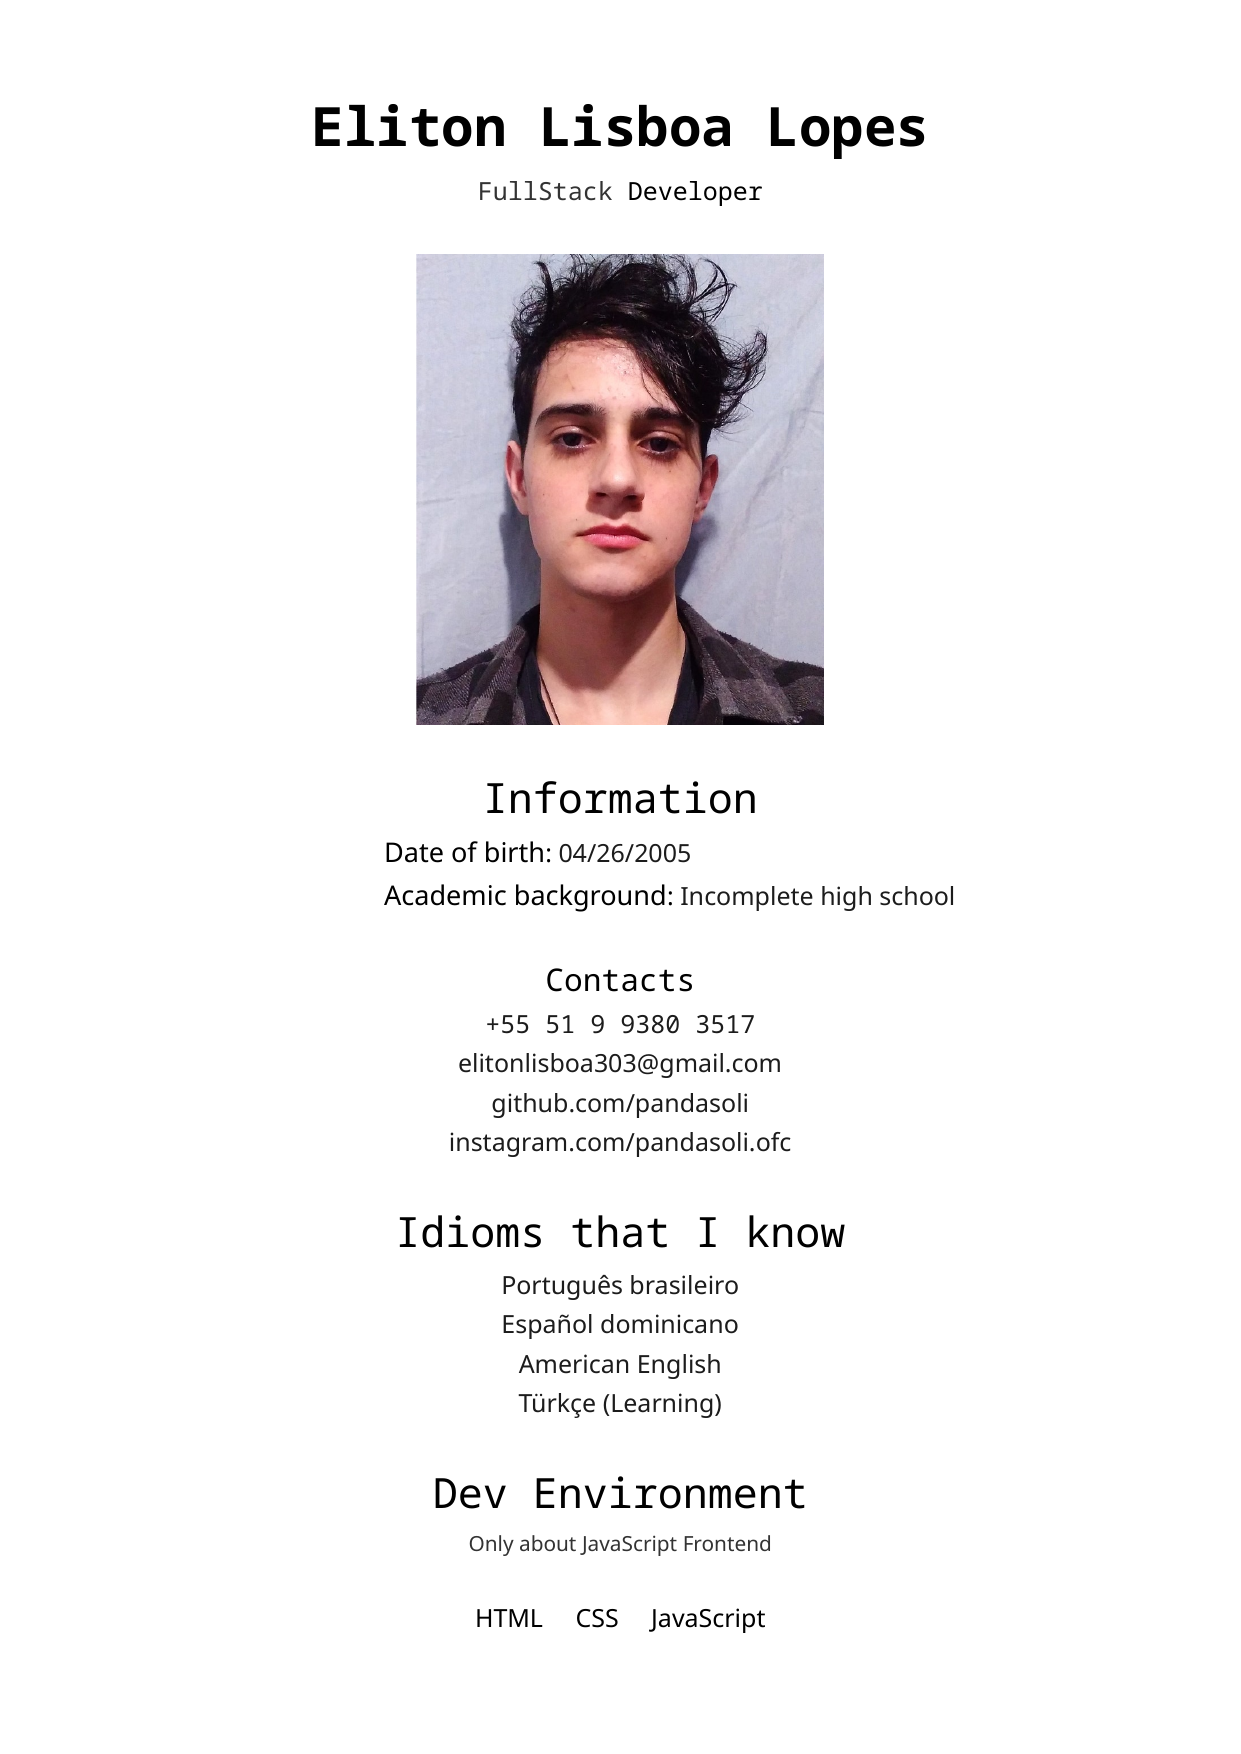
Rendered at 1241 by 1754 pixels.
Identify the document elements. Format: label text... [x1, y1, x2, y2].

text +55 51 9 9380 3517 [88, 1007, 1152, 1041]
text Español dominicano [88, 1307, 1152, 1341]
text FullStack Developer [88, 173, 1152, 207]
text Contacts [88, 958, 1152, 1001]
text Date of birth: 04/26/2005 [384, 834, 1152, 871]
text Dev Environment [88, 1464, 1152, 1521]
text Türkçe (Learning) [88, 1385, 1152, 1419]
text American English [88, 1346, 1152, 1380]
text HTML CSS JavaScript [88, 1601, 1152, 1635]
text instagram.com/pandasoli.ofc [88, 1124, 1152, 1158]
text Português brasileiro [88, 1268, 1152, 1302]
text Information [88, 769, 1152, 826]
text github.com/pandasoli [88, 1085, 1152, 1119]
text elitonlisboa303@gmail.com [88, 1046, 1152, 1080]
picture [416, 254, 824, 725]
text Eliton Lisboa Lopes [88, 88, 1152, 162]
text Only about JavaScript Frontend [88, 1529, 1152, 1557]
text Idioms that I know [88, 1203, 1152, 1259]
text Academic background: Incomplete high school [384, 876, 1152, 913]
